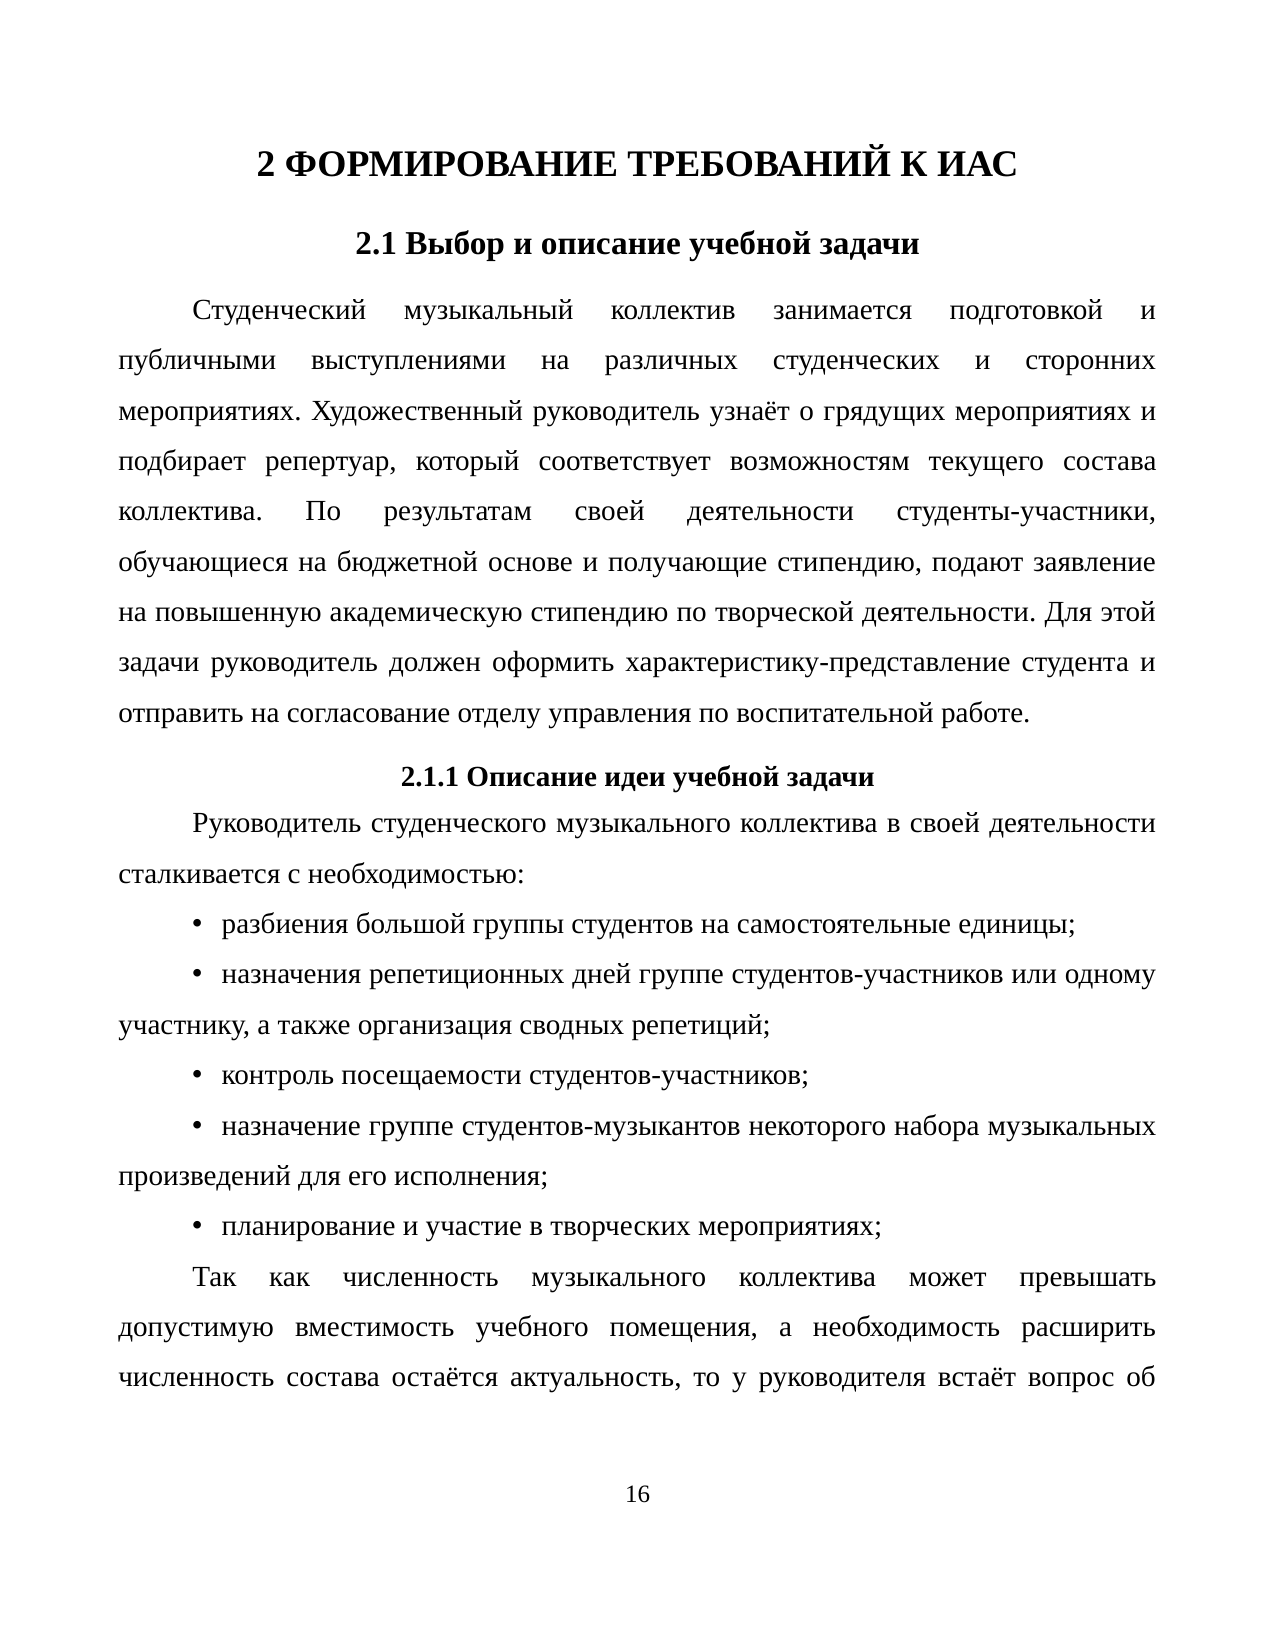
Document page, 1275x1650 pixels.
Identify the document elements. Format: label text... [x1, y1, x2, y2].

list разбиения большой группы студентов на самостоятельные единицы; [118, 906, 1157, 940]
text Студенческий музыкальный коллектив занимается подготовкой и публичными выступлениями на различных студенческих и сторонних мероприятиях. Художественный руководитель узнаёт о грядущих мероприятиях и подбирает репертуар, который соответствует возможностям текущего состава коллектива. По результатам своей деятельности студенты-участники, обучающиеся на бюджетной основе и получающие стипендию, подают заявление на повышенную академическую стипендию по творческой деятельности. Для этой задачи руководитель должен оформить характеристику-представление студента и отправить на согласование отделу управления по воспитательной работе. [118, 292, 1157, 728]
list контроль посещаемости студентов-участников; [118, 1057, 1157, 1091]
list назначение группе студентов-музыкантов некоторого набора музыкальных произведений для его исполнения; [118, 1108, 1157, 1192]
subtitle 2.1.1 Описание идеи учебной задачи [118, 759, 1157, 793]
text Так как численность музыкального коллектива может превышать допустимую вместимость учебного помещения, а необходимость расширить численность состава остаётся актуальность, то у руководителя встаёт вопрос об [118, 1259, 1157, 1393]
subtitle 2.1 Выбор и описание учебной задачи [118, 223, 1157, 262]
text Руководитель студенческого музыкального коллектива в своей деятельности сталкивается с необходимостью: [118, 806, 1157, 889]
list назначения репетиционных дней группе студентов-участников или одному участнику, а также организация сводных репетиций; [118, 957, 1157, 1041]
subtitle 2 ФОРМИРОВАНИЕ ТРЕБОВАНИЙ К ИАС [118, 142, 1157, 185]
list планирование и участие в творческих мероприятиях; [118, 1208, 1157, 1242]
